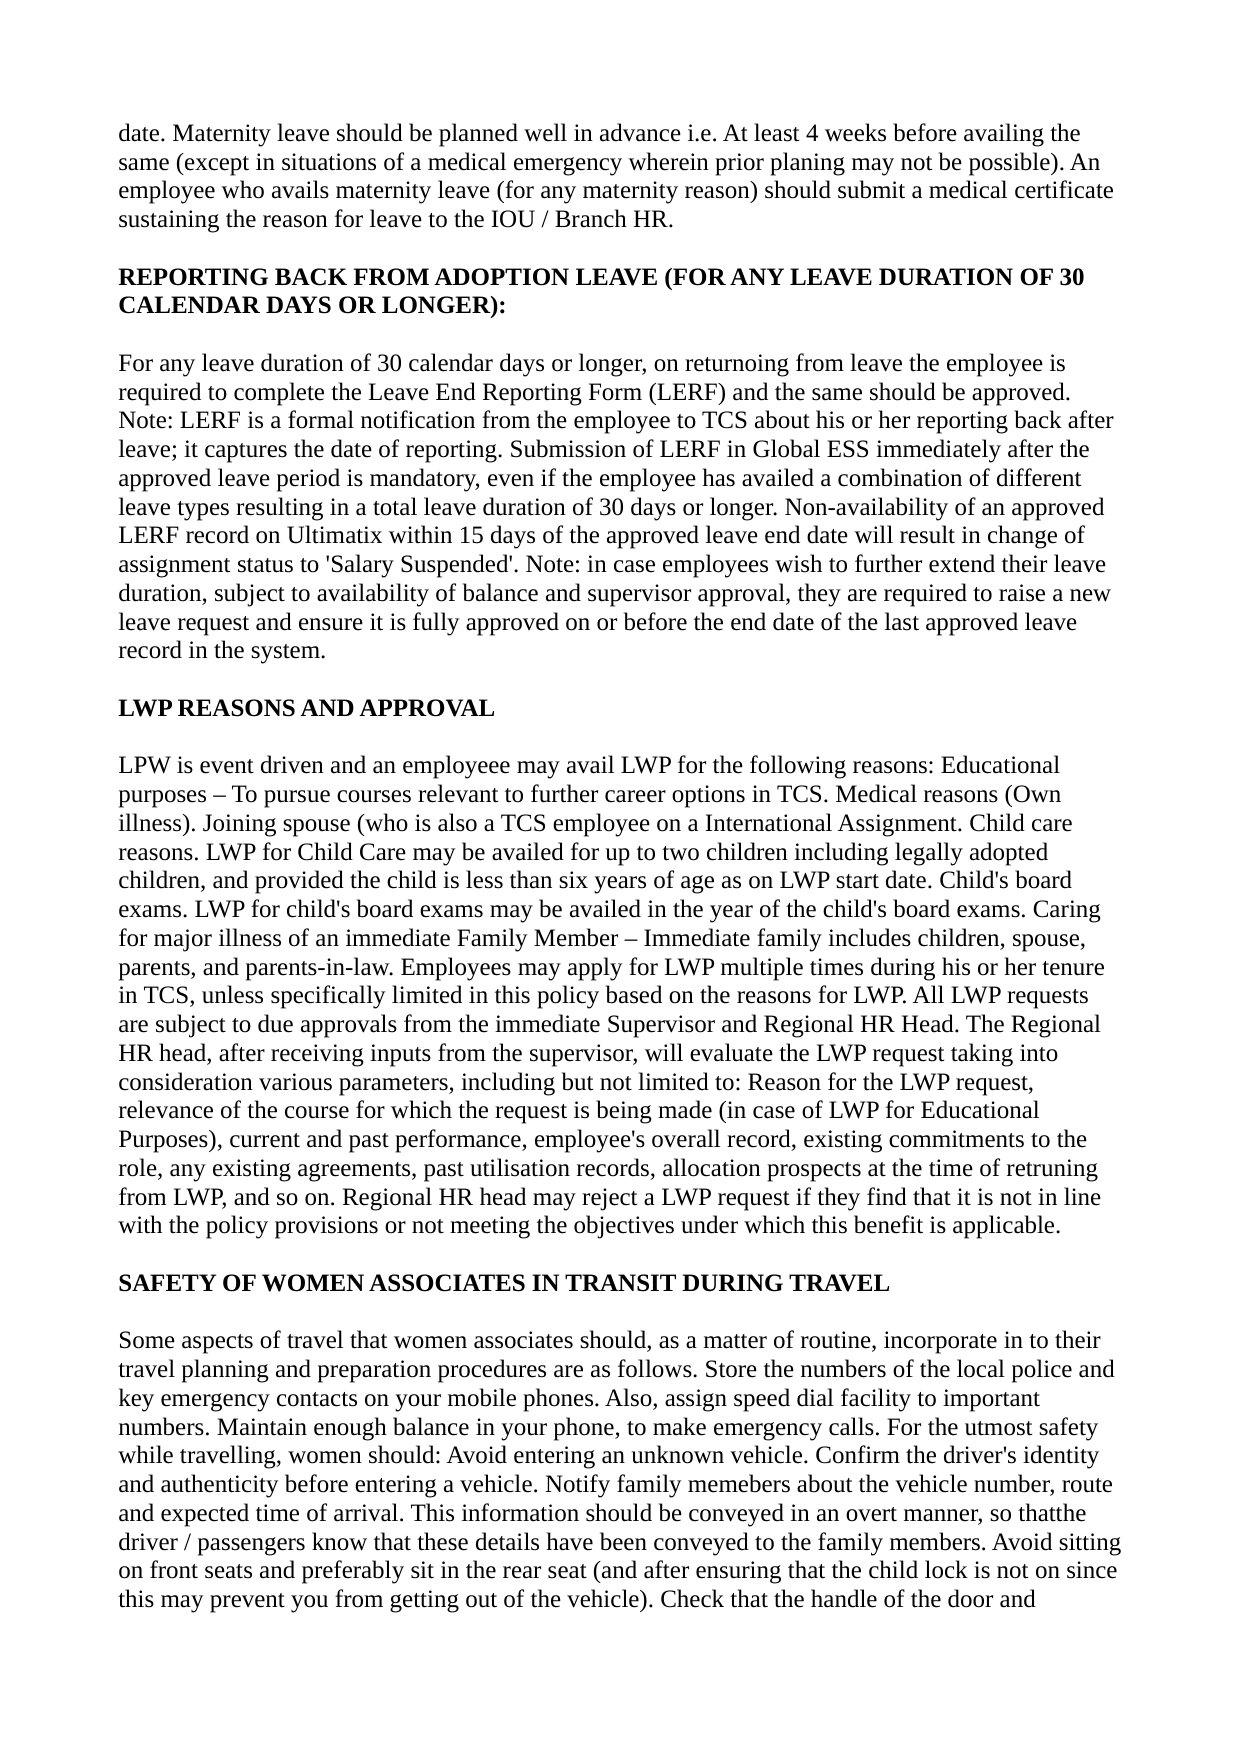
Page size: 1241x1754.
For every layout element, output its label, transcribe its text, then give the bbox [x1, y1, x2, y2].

text For any leave duration of 30 calendar days or longer, on returnoing from leave the employee is required to complete the Leave End Reporting Form (LERF) and the same should be approved. Note: LERF is a formal notification from the employee to TCS about his or her reporting back after leave; it captures the date of reporting. Submission of LERF in Global ESS immediately after the approved leave period is mandatory, even if the employee has availed a combination of different leave types resulting in a total leave duration of 30 days or longer. Non-availability of an approved LERF record on Ultimatix within 15 days of the approved leave end date will result in change of assignment status to 'Salary Suspended'. Note: in case employees wish to further extend their leave duration, subject to availability of balance and supervisor approval, they are required to raise a new leave request and ensure it is fully approved on or before the end date of the last approved leave record in the system. [118, 348, 1122, 664]
text date. Maternity leave should be planned well in advance i.e. At least 4 weeks before availing the same (except in situations of a medical emergency wherein prior planing may not be possible). An employee who avails maternity leave (for any maternity reason) should submit a medical certificate sustaining the reason for leave to the IOU / Branch HR. [118, 118, 1122, 233]
text Some aspects of travel that women associates should, as a matter of routine, incorporate in to their travel planning and preparation procedures are as follows. Store the numbers of the local police and key emergency contacts on your mobile phones. Also, assign speed dial facility to important numbers. Maintain enough balance in your phone, to make emergency calls. For the utmost safety while travelling, women should: Avoid entering an unknown vehicle. Confirm the driver's identity and authenticity before entering a vehicle. Notify family memebers about the vehicle number, route and expected time of arrival. This information should be conveyed in an overt manner, so thatthe driver / passengers know that these details have been conveyed to the family members. Avoid sitting on front seats and preferably sit in the rear seat (and after ensuring that the child lock is not on since this may prevent you from getting out of the vehicle). Check that the handle of the door and [118, 1326, 1122, 1613]
text LWP REASONS AND APPROVAL [118, 693, 1122, 722]
text REPORTING BACK FROM ADOPTION LEAVE (FOR ANY LEAVE DURATION OF 30 CALENDAR DAYS OR LONGER): [118, 262, 1122, 319]
text LPW is event driven and an employeee may avail LWP for the following reasons: Educational purposes – To pursue courses relevant to further career options in TCS. Medical reasons (Own illness). Joining spouse (who is also a TCS employee on a International Assignment. Child care reasons. LWP for Child Care may be availed for up to two children including legally adopted children, and provided the child is less than six years of age as on LWP start date. Child's board exams. LWP for child's board exams may be availed in the year of the child's board exams. Caring for major illness of an immediate Family Member – Immediate family includes children, spouse, parents, and parents-in-law. Employees may apply for LWP multiple times during his or her tenure in TCS, unless specifically limited in this policy based on the reasons for LWP. All LWP requests are subject to due approvals from the immediate Supervisor and Regional HR Head. The Regional HR head, after receiving inputs from the supervisor, will evaluate the LWP request taking into consideration various parameters, including but not limited to: Reason for the LWP request, relevance of the course for which the request is being made (in case of LWP for Educational Purposes), current and past performance, employee's overall record, existing commitments to the role, any existing agreements, past utilisation records, allocation prospects at the time of retruning from LWP, and so on. Regional HR head may reject a LWP request if they find that it is not in line with the policy provisions or not meeting the objectives under which this benefit is applicable. [118, 751, 1122, 1239]
text SAFETY OF WOMEN ASSOCIATES IN TRANSIT DURING TRAVEL [118, 1268, 1122, 1297]
